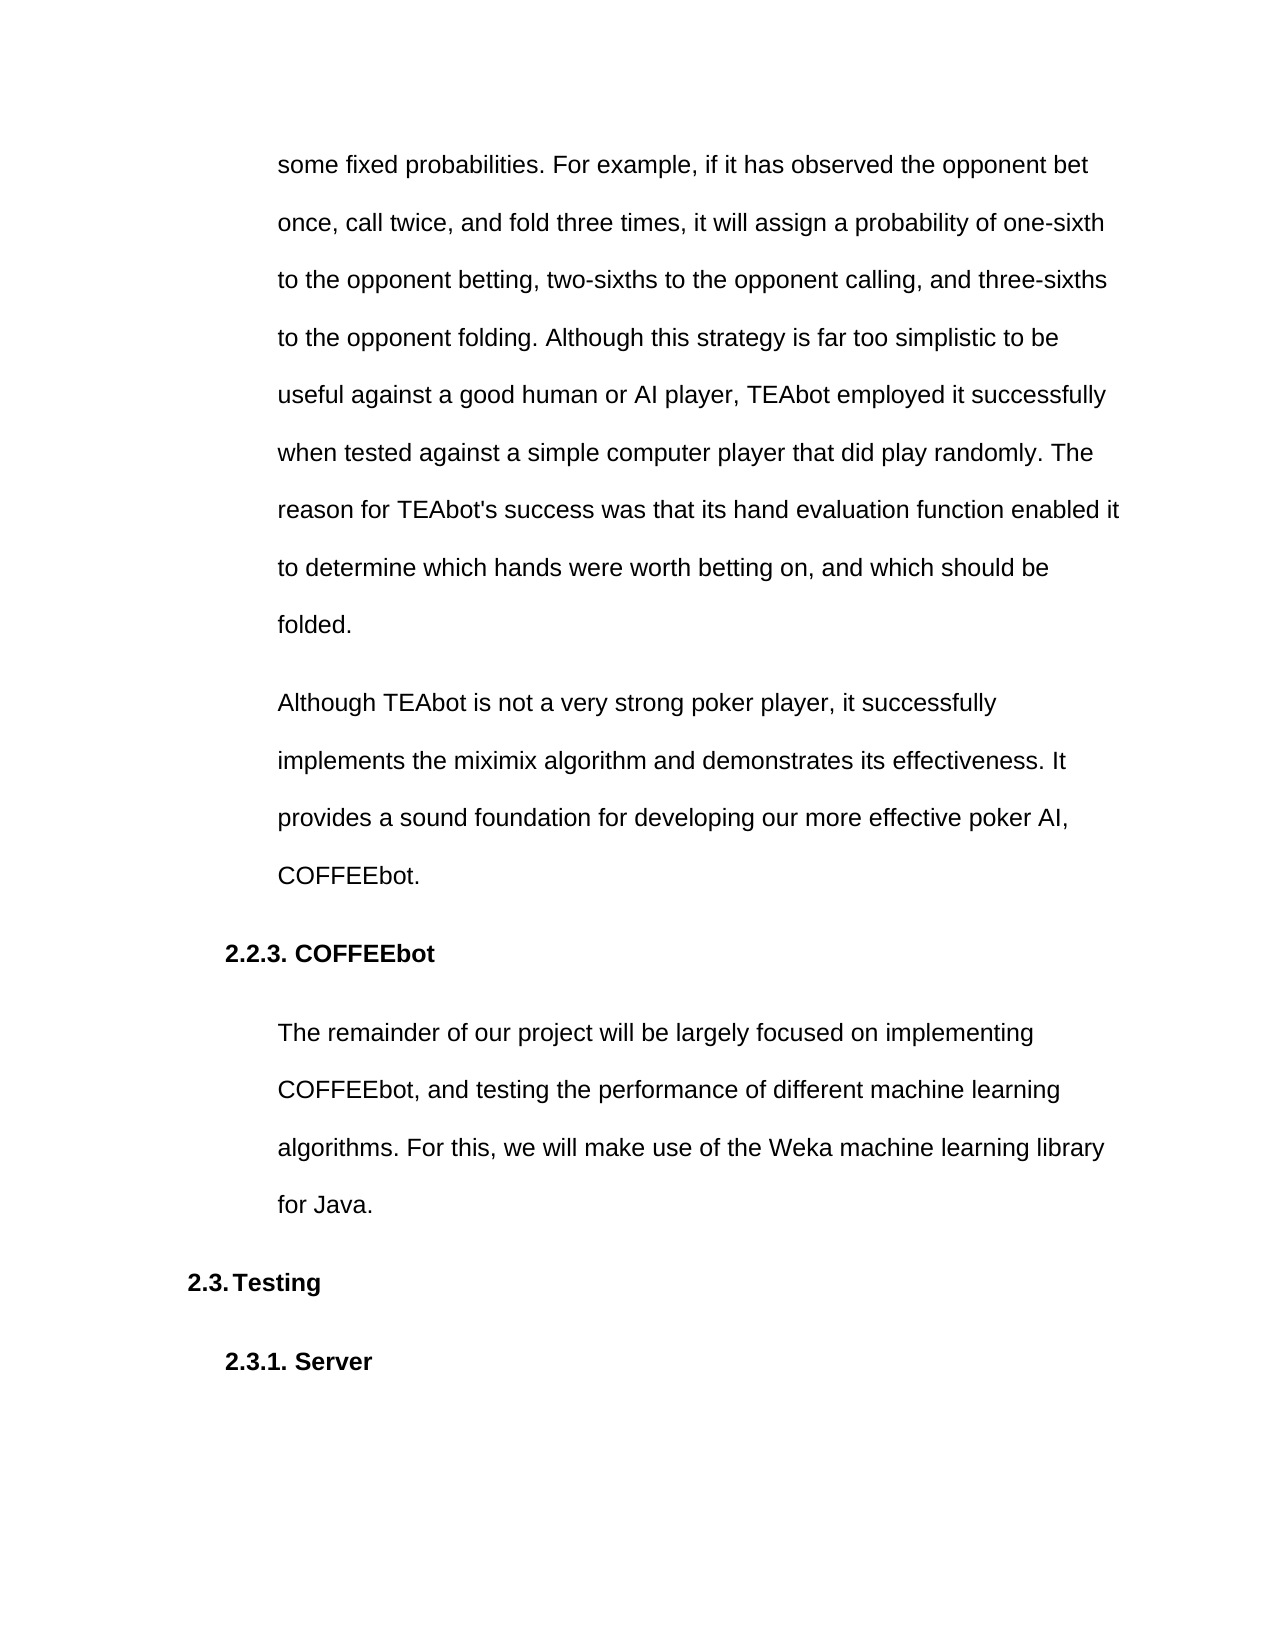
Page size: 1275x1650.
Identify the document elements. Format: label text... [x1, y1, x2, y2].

list Testing [187, 1268, 1125, 1297]
list The remainder of our project will be largely focused on implementing COFFEEbot, and testing the performance of different machine learning algorithms. For this, we will make use of the Weka machine learning library for Java. [225, 1017, 1125, 1219]
list COFFEEbot [225, 939, 1125, 968]
list Server [225, 1347, 1125, 1375]
list Although TEAbot is not a very strong poker player, it successfully implements the miximix algorithm and demonstrates its effectiveness. It provides a sound foundation for developing our more effective poker AI, COFFEEbot. [225, 688, 1125, 889]
list some fixed probabilities. For example, if it has observed the opponent bet once, call twice, and fold three times, it will assign a probability of one-sixth to the opponent betting, two-sixths to the opponent calling, and three-sixths to the opponent folding. Although this strategy is far too simplistic to be useful against a good human or AI player, TEAbot employed it successfully when tested against a simple computer player that did play randomly. The reason for TEAbot's success was that its hand evaluation function enabled it to determine which hands were worth betting on, and which should be folded. [225, 150, 1125, 639]
